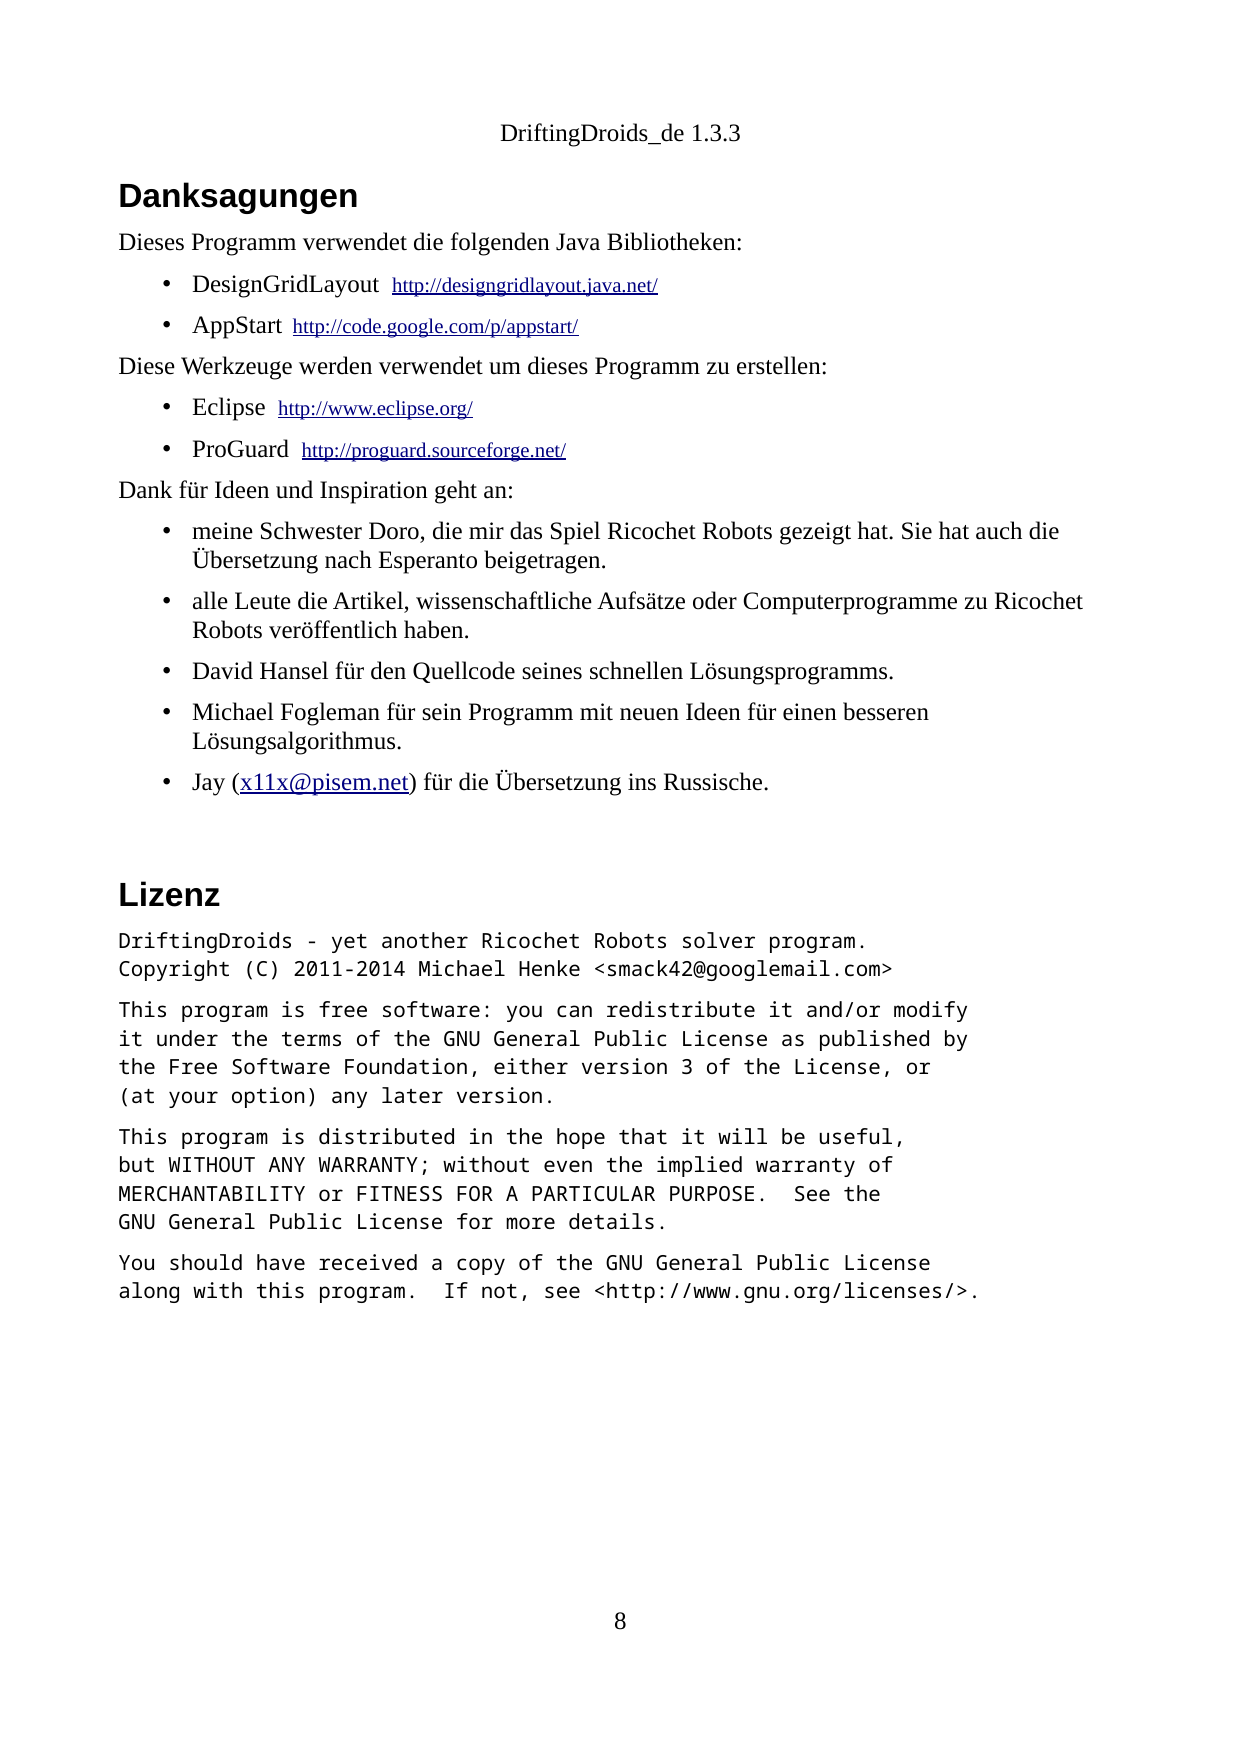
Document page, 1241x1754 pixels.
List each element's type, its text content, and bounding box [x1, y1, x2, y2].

text This program is distributed in the hope that it will be useful, but WITHOUT ANY WARRANTY; without even the implied warranty of MERCHANTABILITY or FITNESS FOR A PARTICULAR PURPOSE. See the GNU General Public License for more details. [118, 1122, 1122, 1236]
list alle Leute die Artikel, wissenschaftliche Aufsätze oder Computerprogramme zu Ricochet Robots veröffentlich haben. [162, 586, 1122, 644]
list ProGuard http://proguard.sourceforge.net/ [162, 434, 1122, 462]
text Diese Werkzeuge werden verwendet um dieses Programm zu erstellen: [118, 351, 1122, 380]
text DriftingDroids - yet another Ricochet Robots solver program. Copyright (C) 2011-2014 Michael Henke <smack42@googlemail.com> [118, 926, 1122, 983]
subtitle Lizenz [118, 875, 1122, 914]
subtitle Danksagungen [118, 176, 1122, 215]
text Dieses Programm verwendet die folgenden Java Bibliotheken: [118, 227, 1122, 256]
list Jay (x11x@pisem.net) für die Übersetzung ins Russische. [162, 767, 1122, 796]
list Eclipse http://www.eclipse.org/ [162, 392, 1122, 421]
text Dank für Ideen und Inspiration geht an: [118, 475, 1122, 504]
text This program is free software: you can redistribute it and/or modify it under the terms of the GNU General Public License as published by the Free Software Foundation, either version 3 of the License, or (at your option) any later version. [118, 996, 1122, 1109]
list David Hansel für den Quellcode seines schnellen Lösungsprogramms. [162, 656, 1122, 685]
list meine Schwester Doro, die mir das Spiel Ricochet Robots gezeigt hat. Sie hat auch die Übersetzung nach Esperanto beigetragen. [162, 516, 1122, 574]
list AppStart http://code.google.com/p/appstart/ [162, 310, 1122, 339]
list DesignGridLayout http://designgridlayout.java.net/ [162, 269, 1122, 297]
text You should have received a copy of the GNU General Public License along with this program. If not, see <http://www.gnu.org/licenses/>. [118, 1248, 1122, 1305]
list Michael Fogleman für sein Programm mit neuen Ideen für einen besseren Lösungsalgorithmus. [162, 697, 1122, 755]
